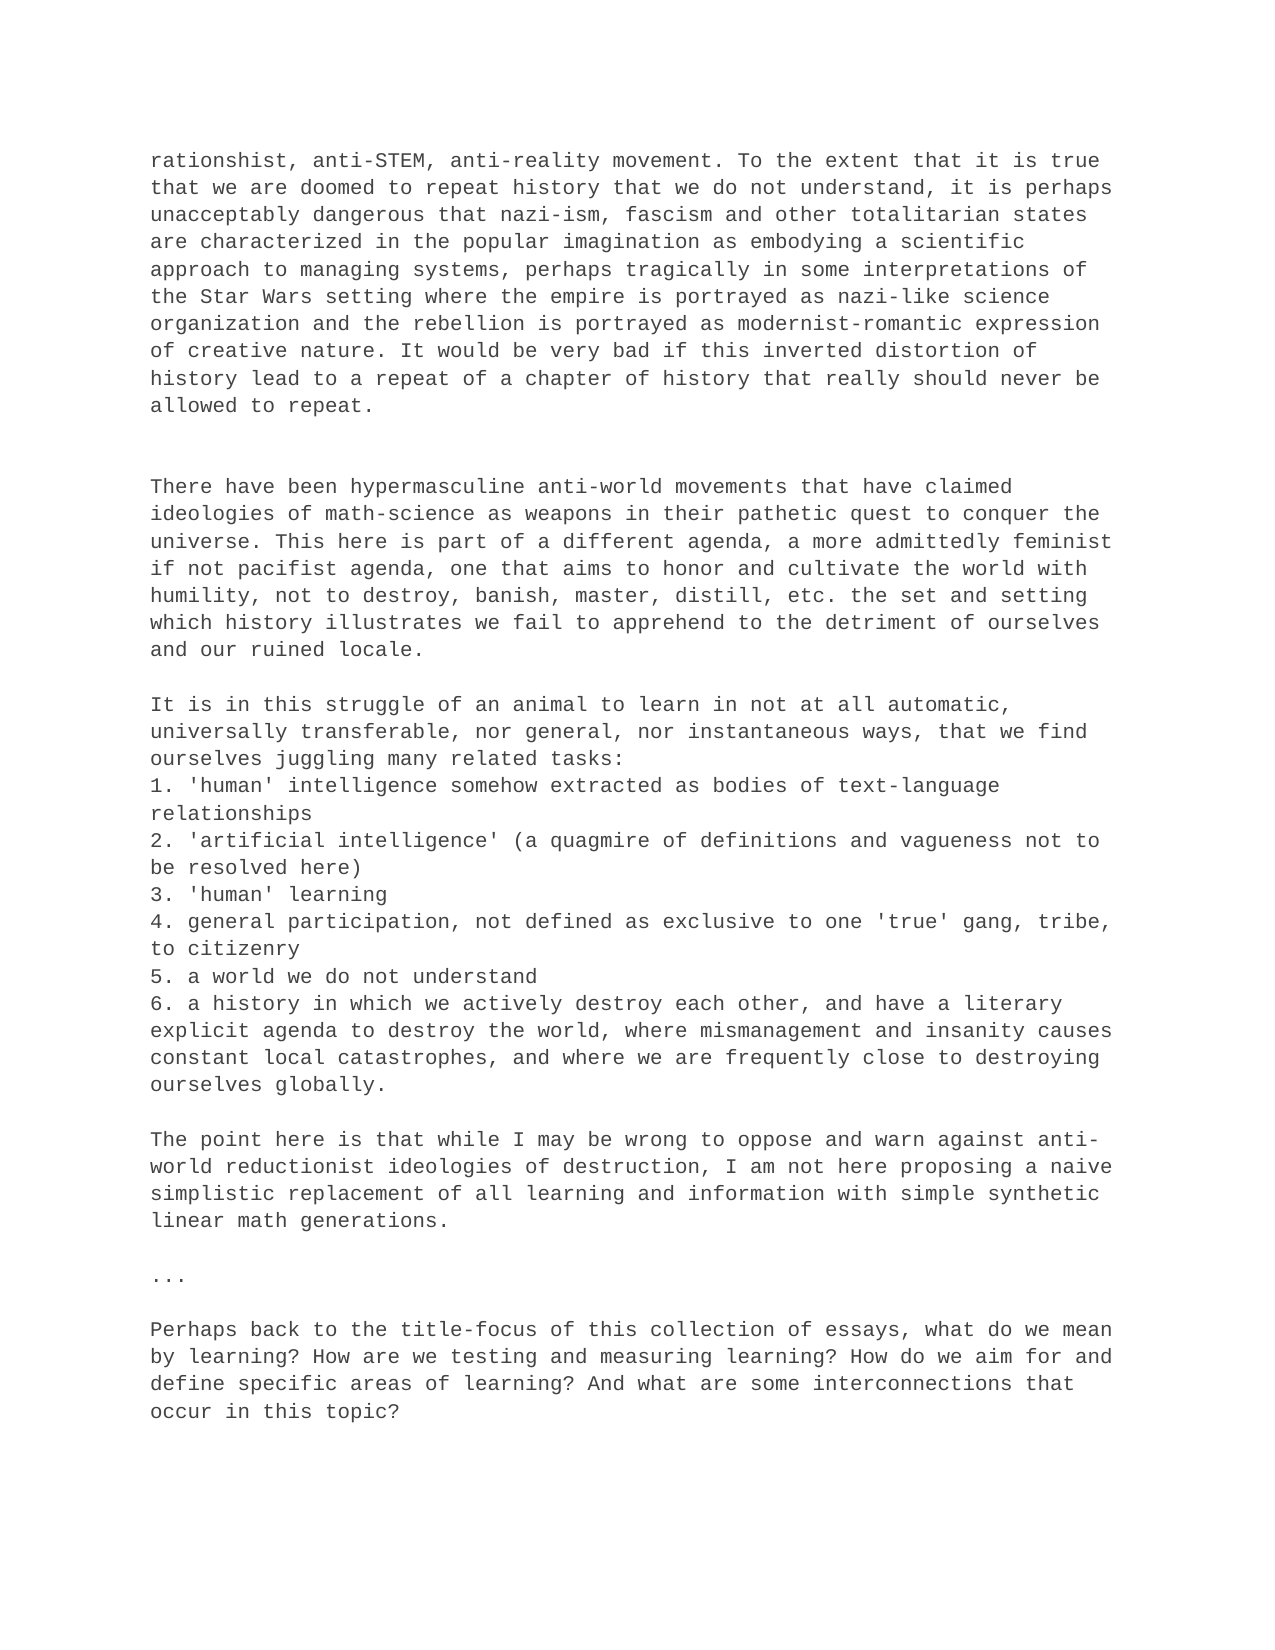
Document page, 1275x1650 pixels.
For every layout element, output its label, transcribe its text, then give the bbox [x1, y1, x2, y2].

text 5. a world we do not understand [150, 966, 1125, 989]
text 2. 'artificial intelligence' (a quagmire of definitions and vagueness not to be resolved here) [150, 830, 1125, 881]
text The point here is that while I may be wrong to oppose and warn against anti-world reductionist ideologies of destruction, I am not here proposing a naive simplistic replacement of all learning and information with simple synthetic linear math generations. [150, 1129, 1125, 1234]
text 6. a history in which we actively destroy each other, and have a literary explicit agenda to destroy the world, where mismanagement and insanity causes constant local catastrophes, and where we are frequently close to destroying ourselves globally. [150, 993, 1125, 1098]
text It is in this struggle of an animal to learn in not at all automatic, universally transferable, nor general, nor instantaneous ways, that we find ourselves juggling many related tasks: [150, 694, 1125, 772]
text rationshist, anti-STEM, anti-reality movement. To the extent that it is true that we are doomed to repeat history that we do not understand, it is perhaps unacceptably dangerous that nazi-ism, fascism and other totalitarian states are characterized in the popular imagination as embodying a scientific approach to managing systems, perhaps tragically in some interpretations of the Star Wars setting where the empire is portrayed as nazi-like science organization and the rebellion is portrayed as modernist-romantic expression of creative nature. It would be very bad if this inverted distortion of history lead to a repeat of a chapter of history that really should never be allowed to repeat. [150, 150, 1125, 418]
text ... [150, 1265, 1125, 1288]
text There have been hypermasculine anti-world movements that have claimed ideologies of math-science as weapons in their pathetic quest to conquer the universe. This here is part of a different agenda, a more admittedly feminist if not pacifist agenda, one that aims to honor and cultivate the world with humility, not to destroy, banish, master, distill, etc. the set and setting which history illustrates we fail to apprehend to the detriment of ourselves and our ruined locale. [150, 476, 1125, 663]
text 4. general participation, not defined as exclusive to one 'true' gang, tribe, to citizenry [150, 911, 1125, 962]
text 1. 'human' intelligence somehow extracted as bodies of text-language relationships [150, 775, 1125, 826]
text Perhaps back to the title-focus of this collection of essays, what do we mean by learning? How are we testing and measuring learning? How do we aim for and define specific areas of learning? And what are some interconnections that occur in this topic? [150, 1319, 1125, 1424]
text 3. 'human' learning [150, 884, 1125, 908]
